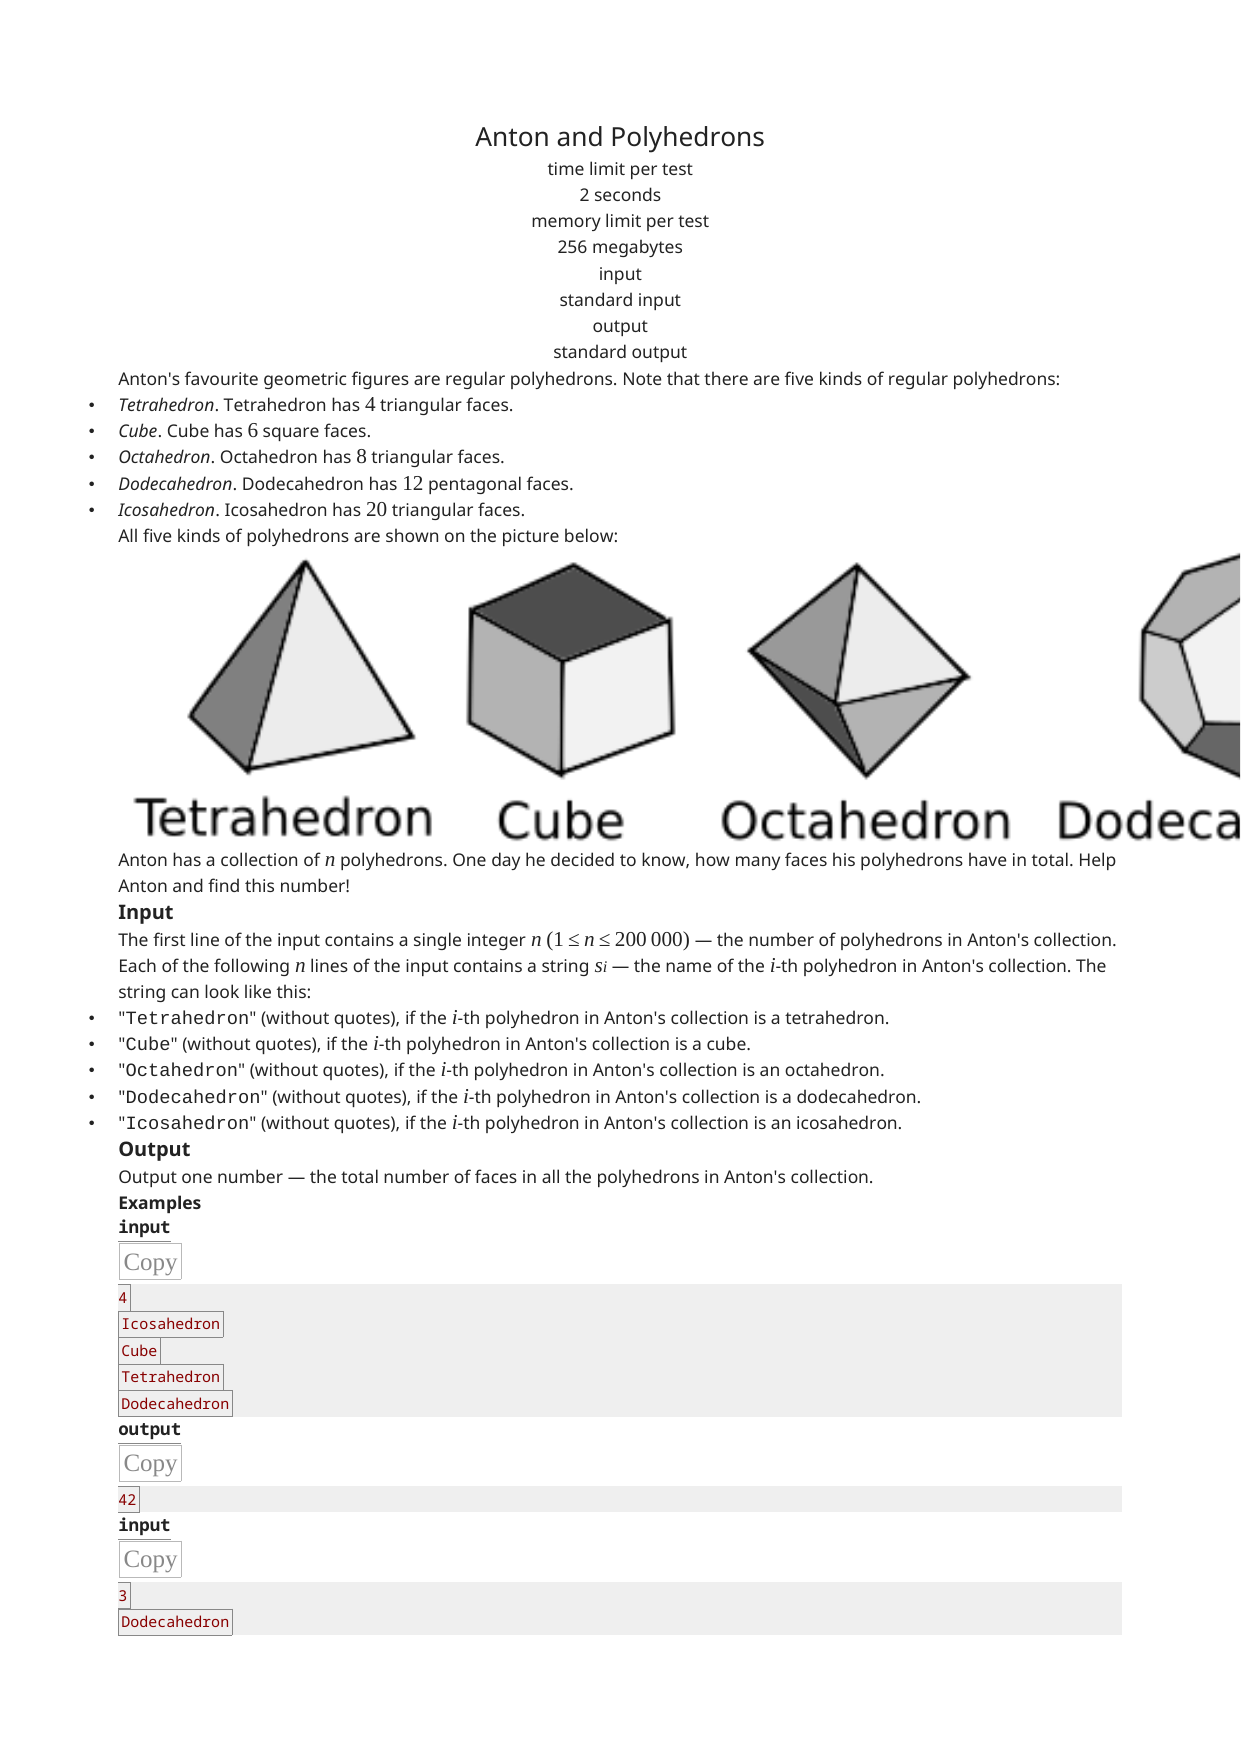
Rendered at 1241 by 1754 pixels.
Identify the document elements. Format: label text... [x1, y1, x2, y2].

text standard output [118, 338, 1122, 364]
text 3 [118, 1583, 130, 1608]
text Anton has a collection of n polyhedrons. One day he decided to know, how many faces his polyhedrons have in total. Help Anton and find this number! [118, 846, 1122, 898]
text Each of the following n lines of the input contains a string si — the name of the i-th polyhedron in Anton's collection. The string can look like this: [118, 951, 1122, 1004]
text Dodecahedron [119, 1391, 232, 1416]
list Cube. Cube has 6 square faces. [118, 416, 1122, 443]
picture [118, 547, 1241, 846]
text Copy [120, 1542, 181, 1577]
text time limit per test [118, 154, 1122, 180]
text Anton's favourite geometric figures are regular polyhedrons. Note that there are five kinds of regular polyhedrons: [118, 364, 1122, 390]
text Output [118, 1135, 1122, 1162]
text [140, 1486, 1122, 1512]
text standard input [118, 285, 1122, 311]
text Input [118, 898, 1122, 925]
text Output one number — the total number of faces in all the polyhedrons in Anton's collection. [118, 1162, 1122, 1188]
text [224, 1364, 1122, 1390]
text memory limit per test [118, 206, 1122, 233]
text [131, 1582, 1122, 1608]
text [182, 1541, 1121, 1577]
text Cube [119, 1338, 160, 1364]
text Tetrahedron [119, 1365, 223, 1390]
text The first line of the input contains a single integer n (1 ≤ n ≤ 200 000) — the number of polyhedrons in Anton's collection. [118, 925, 1122, 951]
text [224, 1311, 1122, 1337]
text All five kinds of polyhedrons are shown on the picture below: [118, 521, 1122, 547]
text 2 seconds [118, 180, 1122, 206]
list Dodecahedron. Dodecahedron has 12 pentagonal faces. [118, 469, 1122, 495]
text Copy [120, 1446, 181, 1481]
text [233, 1608, 1122, 1635]
text [131, 1284, 1122, 1311]
text Icosahedron [119, 1312, 223, 1337]
list "Cube" (without quotes), if the i-th polyhedron in Anton's collection is a cube. [118, 1030, 1122, 1056]
text input [118, 259, 1122, 285]
text Anton and Polyhedrons [118, 118, 1122, 154]
text output [118, 1417, 1122, 1443]
text Copy [120, 1244, 181, 1279]
text output [118, 311, 1122, 338]
list "Tetrahedron" (without quotes), if the i-th polyhedron in Anton's collection is a tetrahedron. [118, 1004, 1122, 1030]
text input [118, 1512, 1122, 1539]
text [161, 1337, 1122, 1364]
text input [118, 1215, 1122, 1242]
text Dodecahedron [119, 1610, 232, 1635]
text Examples [118, 1188, 1122, 1215]
list "Icosahedron" (without quotes), if the i-th polyhedron in Anton's collection is an icosahedron. [118, 1109, 1122, 1135]
list "Dodecahedron" (without quotes), if the i-th polyhedron in Anton's collection is a dodecahedron. [118, 1082, 1122, 1109]
text [182, 1243, 1121, 1279]
text 42 [118, 1487, 139, 1512]
text [233, 1390, 1122, 1417]
list Octahedron. Octahedron has 8 triangular faces. [118, 443, 1122, 469]
text 256 megabytes [118, 233, 1122, 259]
text 4 [118, 1285, 130, 1311]
text [182, 1445, 1121, 1481]
list Icosahedron. Icosahedron has 20 triangular faces. [118, 495, 1122, 521]
list Tetrahedron. Tetrahedron has 4 triangular faces. [118, 390, 1122, 416]
list "Octahedron" (without quotes), if the i-th polyhedron in Anton's collection is an octahedron. [118, 1056, 1122, 1082]
